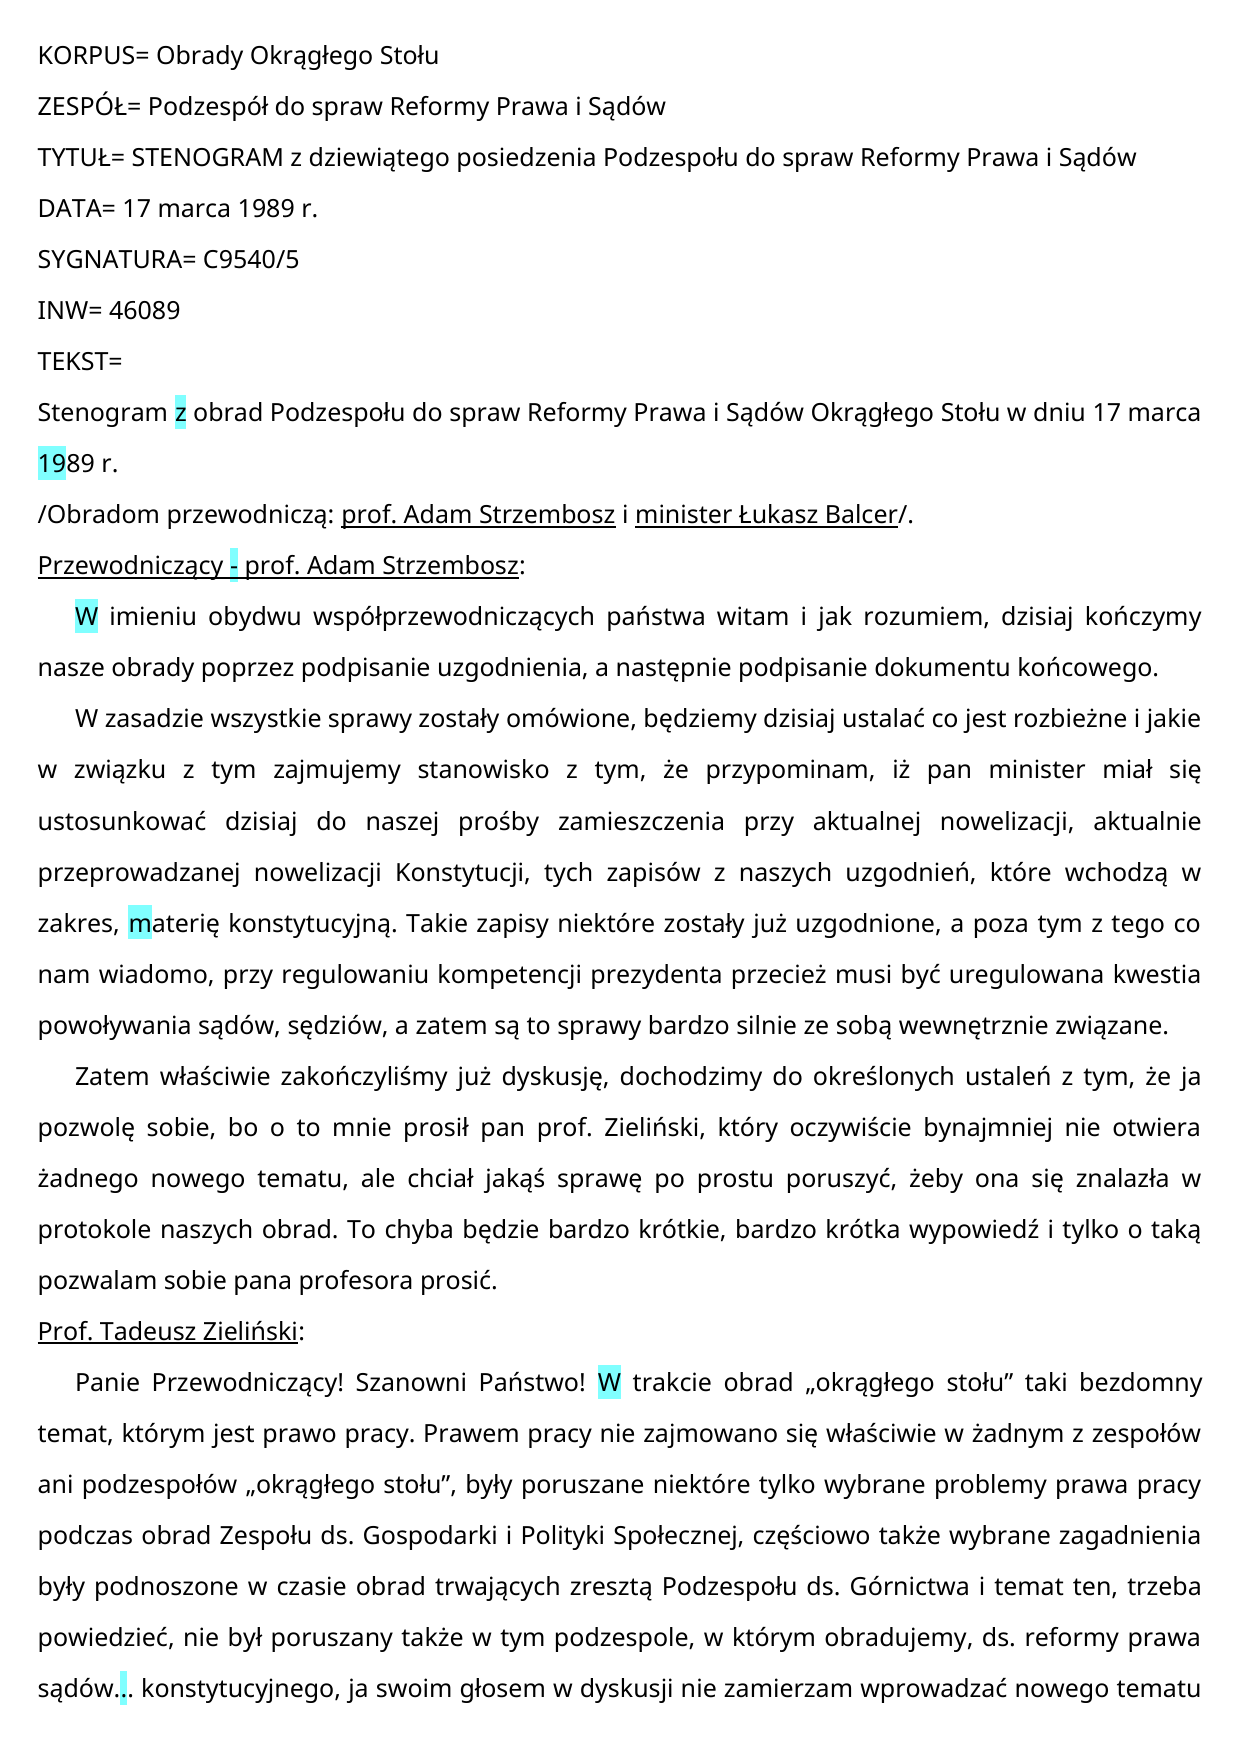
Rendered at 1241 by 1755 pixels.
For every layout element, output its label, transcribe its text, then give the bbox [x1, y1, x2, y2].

text DATA= 17 marca 1989 r. [37, 191, 1203, 225]
text Stenogram z obrad Podzespołu do spraw Reformy Prawa i Sądów Okrągłego Stołu w dniu 17 marca 1989 r. [37, 395, 1203, 480]
text Panie Przewodniczący! Szanowni Państwo! W trakcie obrad „okrągłego stołu” taki bezdomny temat, którym jest prawo pracy. Prawem pracy nie zajmowano się właściwie w żadnym z zespołów ani podzespołów „okrągłego stołu”, były poruszane niektóre tylko wybrane problemy prawa pracy podczas obrad Zespołu ds. Gospodarki i Polityki Społecznej, częściowo także wybrane zagadnienia były podnoszone w czasie obrad trwających zresztą Podzespołu ds. Górnictwa i temat ten, trzeba powiedzieć, nie był poruszany także w tym podzespole, w którym obradujemy, ds. reformy prawa sądów... konstytucyjnego, ja swoim głosem w dyskusji nie zamierzam wprowadzać nowego tematu [37, 1364, 1203, 1705]
text TEKST= [37, 344, 1203, 378]
text W zasadzie wszystkie sprawy zostały omówione, będziemy dzisiaj ustalać co jest rozbieżne i jakie w związku z tym zajmujemy stanowisko z tym, że przypominam, iż pan minister miał się ustosunkować dzisiaj do naszej prośby zamieszczenia przy aktualnej nowelizacji, aktualnie przeprowadzanej nowelizacji Konstytucji, tych zapisów z naszych uzgodnień, które wchodzą w zakres, materię konstytucyjną. Takie zapisy niektóre zostały już uzgodnione, a poza tym z tego co nam wiadomo, przy regulowaniu kompetencji prezydenta przecież musi być uregulowana kwestia powoływania sądów, sędziów, a zatem są to sprawy bardzo silnie ze sobą wewnętrznie związane. [37, 701, 1203, 1041]
text Prof. Tadeusz Zieliński: [37, 1313, 1203, 1348]
text W imieniu obydwu współprzewodniczących państwa witam i jak rozumiem, dzisiaj kończymy nasze obrady poprzez podpisanie uzgodnienia, a następnie podpisanie dokumentu końcowego. [37, 599, 1203, 684]
text KORPUS= Obrady Okrągłego Stołu [37, 37, 1203, 72]
text Przewodniczący - prof. Adam Strzembosz: [37, 548, 1203, 582]
text /Obradom przewodniczą: prof. Adam Strzembosz i minister Łukasz Balcer/. [37, 497, 1203, 531]
text INW= 46089 [37, 293, 1203, 327]
text TYTUŁ= STENOGRAM z dziewiątego posiedzenia Podzespołu do spraw Reformy Prawa i Sądów [37, 139, 1203, 174]
text Zatem właściwie zakończyliśmy już dyskusję, dochodzimy do określonych ustaleń z tym, że ja pozwolę sobie, bo o to mnie prosił pan prof. Zieliński, który oczywiście bynajmniej nie otwiera żadnego nowego tematu, ale chciał jakąś sprawę po prostu poruszyć, żeby ona się znalazła w protokole naszych obrad. To chyba będzie bardzo krótkie, bardzo krótka wypowiedź i tylko o taką pozwalam sobie pana profesora prosić. [37, 1058, 1203, 1297]
text ZESPÓŁ= Podzespół do spraw Reformy Prawa i Sądów [37, 88, 1203, 123]
text SYGNATURA= C9540/5 [37, 242, 1203, 276]
